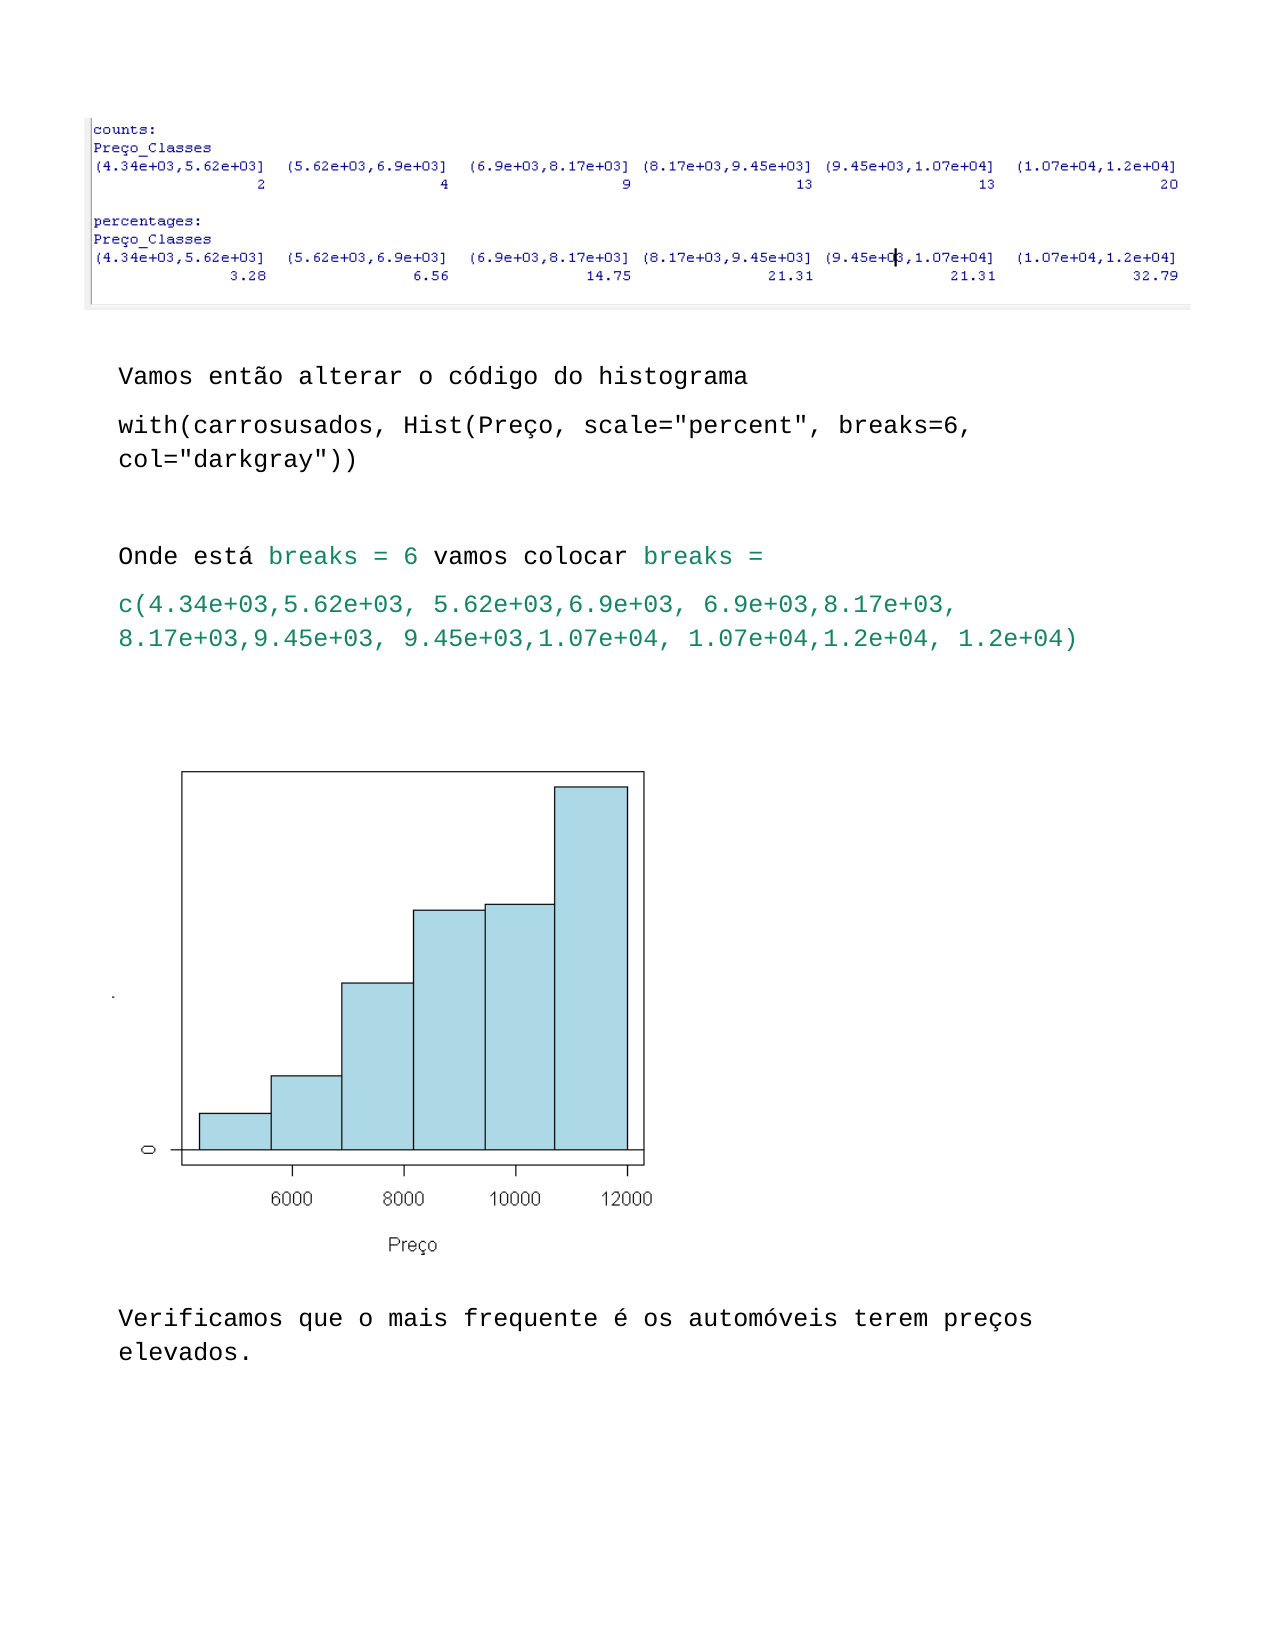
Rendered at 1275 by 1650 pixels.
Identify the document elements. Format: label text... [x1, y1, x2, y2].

text Vamos então alterar o código do histograma [118, 364, 1157, 392]
picture [84, 118, 1191, 310]
text Verificamos que o mais frequente é os automóveis terem preços elevados. [118, 1305, 1157, 1368]
text c(4.34e+03,5.62e+03, 5.62e+03,6.9e+03, 6.9e+03,8.17e+03, 8.17e+03,9.45e+03, 9.45e+03,1.07e+04, 1.07e+04,1.2e+04, 1.2e+04) [118, 592, 1157, 654]
picture [112, 696, 667, 1255]
text with(carrosusados, Hist(Preço, scale="percent", breaks=6, col="darkgray")) [118, 412, 1157, 474]
text Onde está breaks = 6 vamos colocar breaks = [118, 543, 1157, 572]
